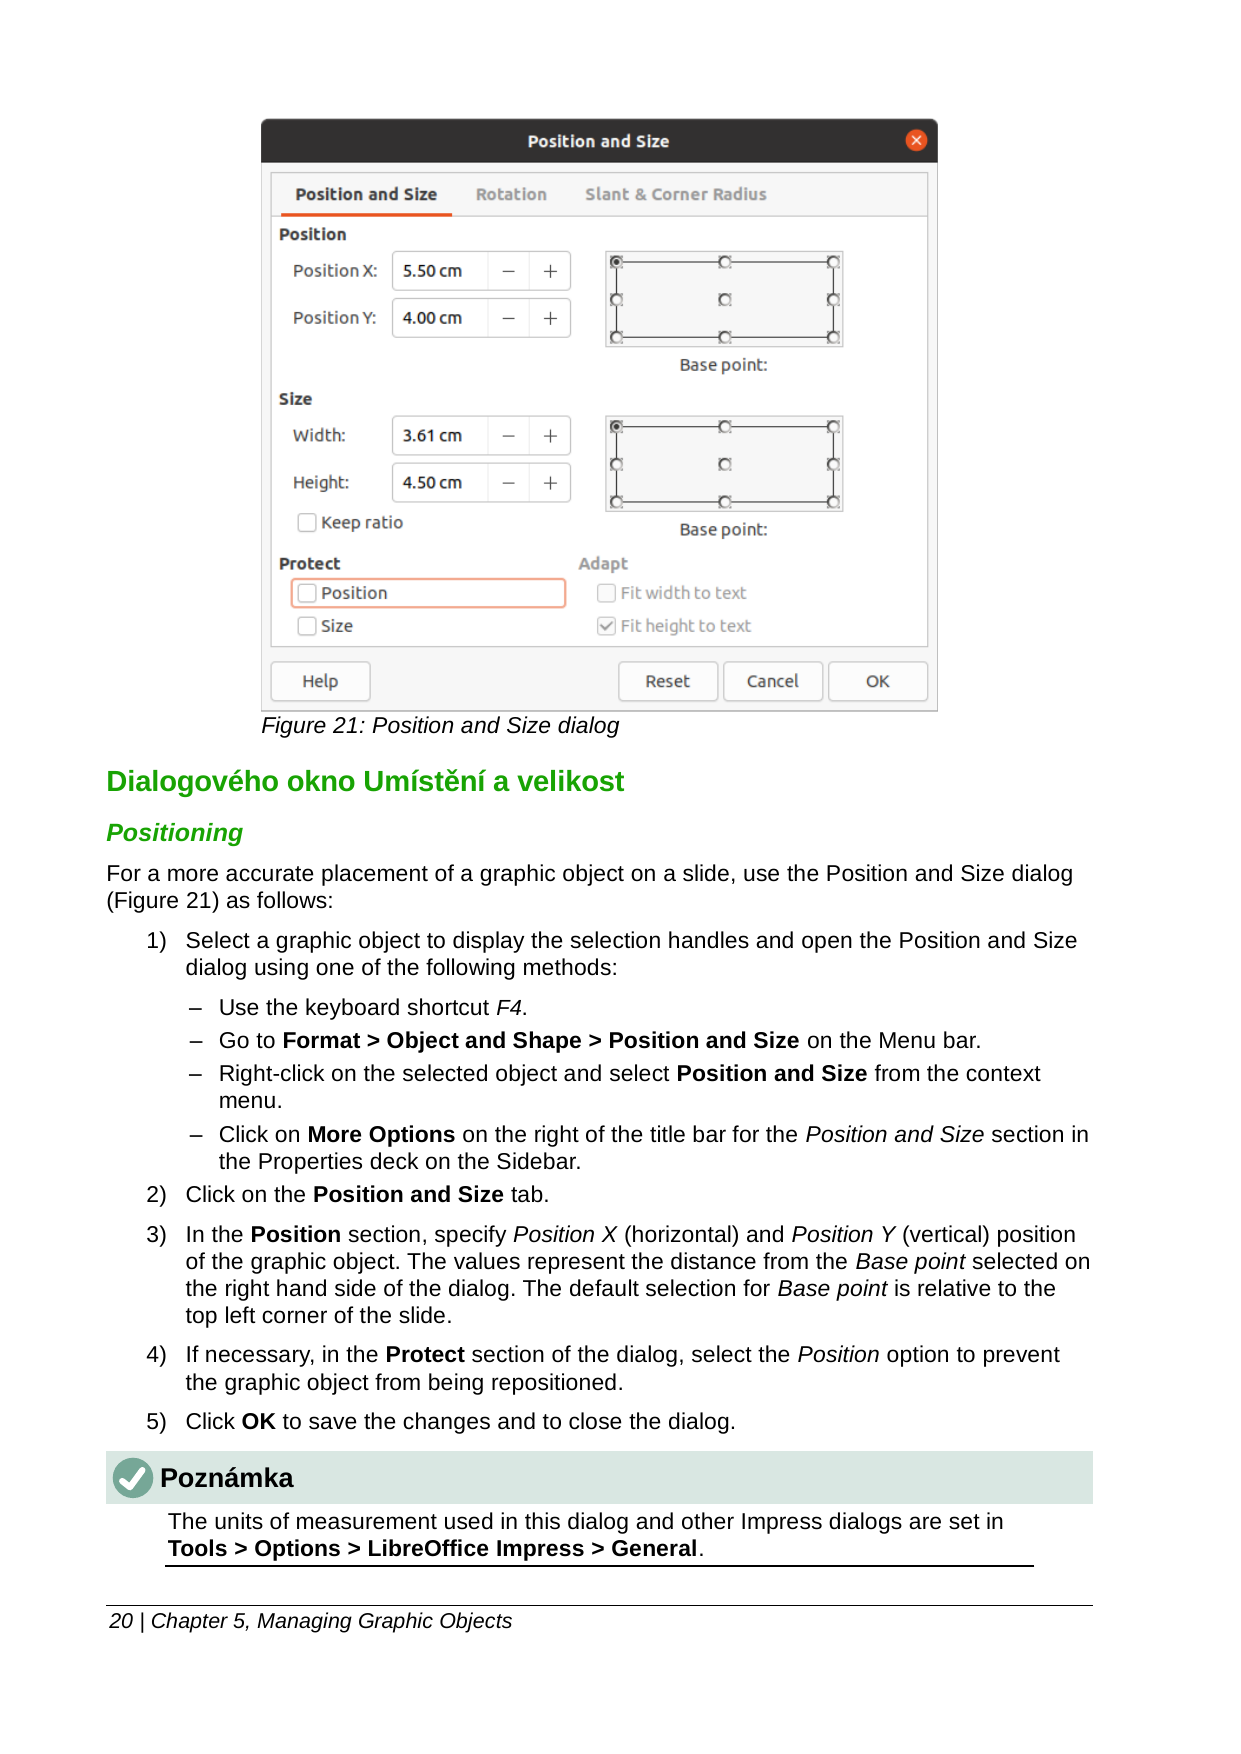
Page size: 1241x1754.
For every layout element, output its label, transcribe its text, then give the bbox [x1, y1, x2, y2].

list Right-click on the selected object and select Position and Size from the context menu. [189, 1059, 1093, 1114]
picture [261, 118, 938, 712]
list In the Position section, specify Position X (horizontal) and Position Y (vertical) position of the graphic object. The values represent the distance from the Base point selected on the right hand side of the dialog. The default selection for Base point is relative to the top left corner of the slide. [167, 1220, 1093, 1328]
list Select a graphic object to display the selection handles and open the Position and Size dialog using one of the following methods: [167, 926, 1093, 980]
list Click on the Position and Size tab. [167, 1180, 1093, 1207]
subtitle Poznámka [106, 1451, 1093, 1504]
text Figure 21: Position and Size dialog [261, 712, 938, 739]
list Click OK to save the changes and to close the dialog. [167, 1407, 1093, 1434]
subtitle Dialogového okno Umístění a velikost [106, 764, 1093, 797]
text The units of measurement used in this dialog and other Impress dialogs are set in Tools > Options > LibreOffice Impress > General. [164, 1504, 1034, 1567]
list Click on More Options on the right of the title bar for the Position and Size section in the Properties deck on the Sidebar. [189, 1120, 1093, 1174]
list If necessary, in the Protect section of the dialog, select the Position option to prevent the graphic object from being repositioned. [167, 1341, 1093, 1395]
list Use the keyboard shortcut F4. [189, 993, 1093, 1020]
subtitle Positioning [106, 818, 1093, 847]
list Go to Format > Object and Shape > Position and Size on the Menu bar. [189, 1026, 1093, 1053]
text For a more accurate placement of a graphic object on a slide, use the Position and Size dialog (Figure 21) as follows: [106, 859, 1093, 914]
